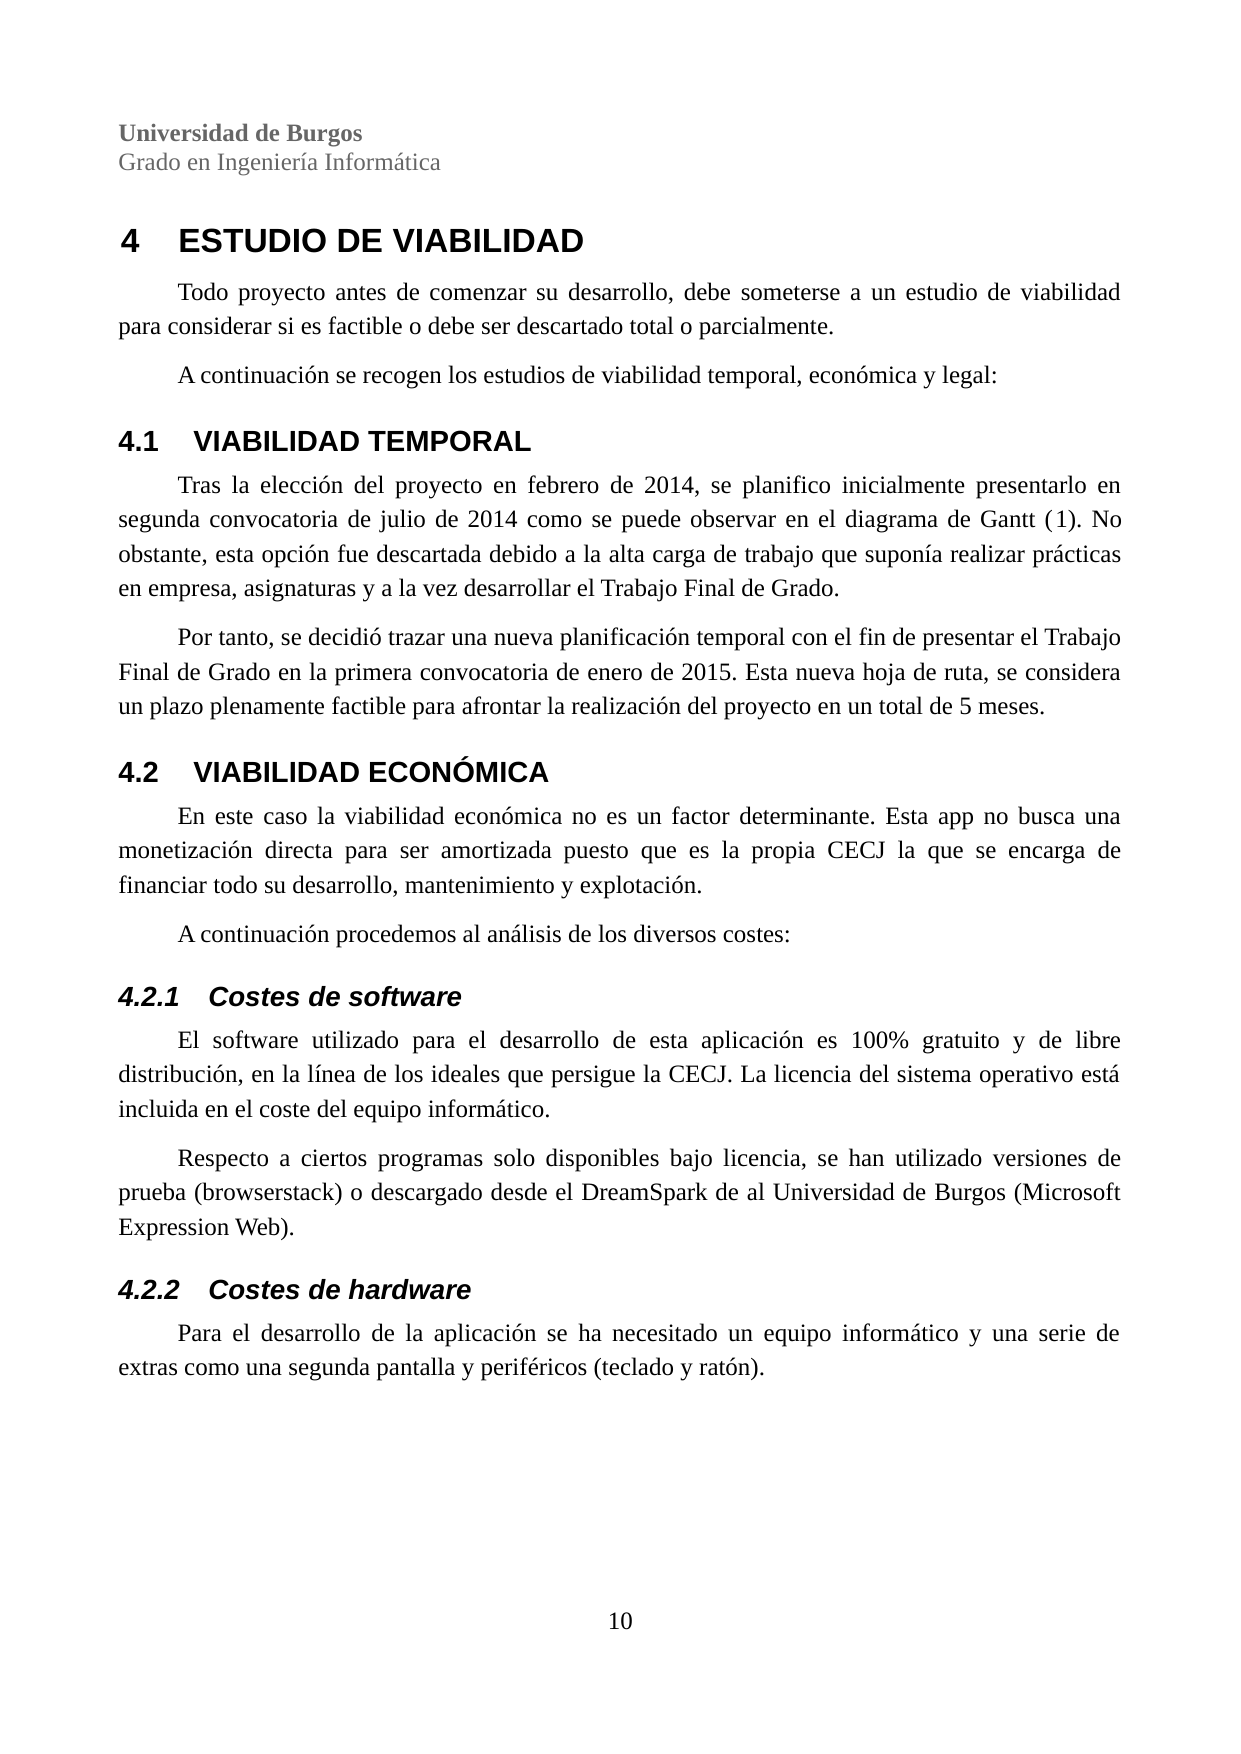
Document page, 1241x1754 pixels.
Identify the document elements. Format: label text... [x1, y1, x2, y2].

text Tras la elección del proyecto en febrero de 2014, se planifico inicialmente presentarlo en segunda convocatoria de julio de 2014 como se puede observar en el diagrama de Gantt (Ilustración 1). No obstante, esta opción fue descartada debido a la alta carga de trabajo que suponía realizar prácticas en empresa, asignaturas y a la vez desarrollar el Trabajo Final de Grado. [118, 470, 1122, 602]
subtitle VIABILIDAD TEMPORAL [118, 424, 1122, 457]
text Por tanto, se decidió trazar una nueva planificación temporal con el fin de presentar el Trabajo Final de Grado en la primera convocatoria de enero de 2015. Esta nueva hoja de ruta, se considera un plazo plenamente factible para afrontar la realización del proyecto en un total de 5 meses. [118, 622, 1122, 720]
subtitle Costes de software [118, 981, 1122, 1012]
subtitle VIABILIDAD ECONÓMICA [118, 755, 1122, 788]
text El software utilizado para el desarrollo de esta aplicación es 100% gratuito y de libre distribución, en la línea de los ideales que persigue la CECJ. La licencia del sistema operativo está incluida en el coste del equipo informático. [118, 1025, 1122, 1123]
text Para el desarrollo de la aplicación se ha necesitado un equipo informático y una serie de extras como una segunda pantalla y periféricos (teclado y ratón). [118, 1318, 1122, 1381]
text A continuación se recogen los estudios de viabilidad temporal, económica y legal: [118, 360, 1122, 389]
subtitle ESTUDIO DE VIABILIDAD [121, 205, 1122, 264]
text En este caso la viabilidad económica no es un factor determinante. Esta app no busca una monetización directa para ser amortizada puesto que es la propia CECJ la que se encarga de financiar todo su desarrollo, mantenimiento y explotación. [118, 801, 1122, 899]
subtitle Costes de hardware [118, 1273, 1122, 1305]
text Todo proyecto antes de comenzar su desarrollo, debe someterse a un estudio de viabilidad para considerar si es factible o debe ser descartado total o parcialmente. [118, 277, 1122, 340]
text Respecto a ciertos programas solo disponibles bajo licencia, se han utilizado versiones de prueba (browserstack) o descargado desde el DreamSpark de al Universidad de Burgos (Microsoft Expression Web). [118, 1143, 1122, 1241]
text A continuación procedemos al análisis de los diversos costes: [118, 919, 1122, 948]
